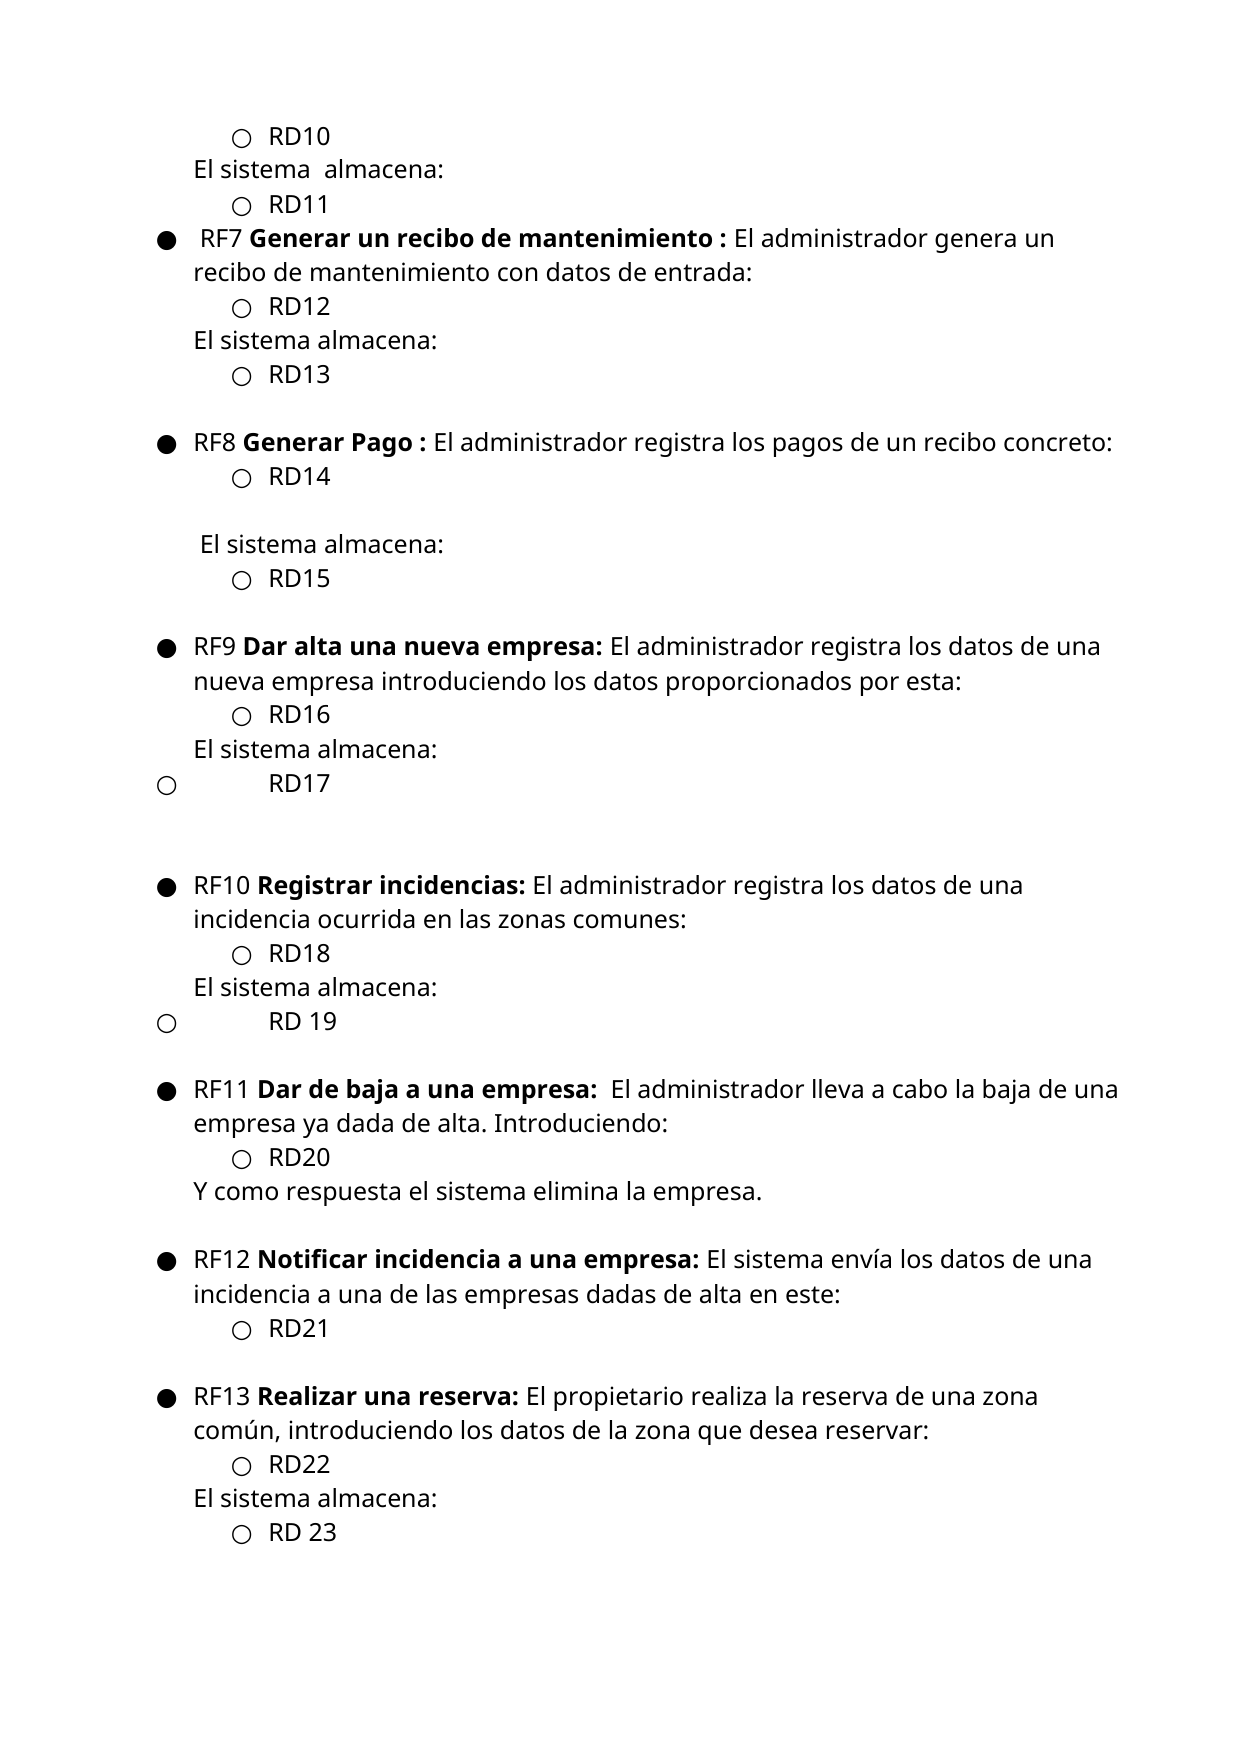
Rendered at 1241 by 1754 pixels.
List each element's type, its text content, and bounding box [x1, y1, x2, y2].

text Y como respuesta el sistema elimina la empresa. [193, 1174, 1122, 1208]
list RF8 Generar Pago : El administrador registra los pagos de un recibo concreto: [156, 425, 1122, 459]
list RF11 Dar de baja a una empresa: El administrador lleva a cabo la baja de una empresa ya dada de alta. Introduciendo: [156, 1072, 1122, 1140]
list RD21 [231, 1310, 1122, 1344]
text El sistema almacena: [193, 970, 1122, 1004]
list RF10 Registrar incidencias: El administrador registra los datos de una incidencia ocurrida en las zonas comunes: [156, 867, 1122, 936]
list RD 23 [231, 1515, 1122, 1549]
list RD20 [231, 1140, 1122, 1174]
list RD16 [231, 697, 1122, 731]
text El sistema almacena: [193, 731, 1122, 765]
list RD13 [231, 357, 1122, 391]
text El sistema almacena: [193, 527, 1122, 561]
list RD15 [231, 561, 1122, 595]
list RD12 [231, 288, 1122, 322]
text El sistema almacena: [193, 322, 1122, 357]
list RD10 [231, 118, 1122, 152]
list RD22 [231, 1447, 1122, 1481]
list RF13 Realizar una reserva: El propietario realiza la reserva de una zona común, introduciendo los datos de la zona que desea reservar: [156, 1378, 1122, 1447]
list RD17 [156, 765, 1122, 799]
list RD14 [231, 459, 1122, 493]
text El sistema almacena: [193, 1481, 1122, 1515]
list RF9 Dar alta una nueva empresa: El administrador registra los datos de una nueva empresa introduciendo los datos proporcionados por esta: [156, 629, 1122, 697]
list RD18 [231, 936, 1122, 970]
text El sistema almacena: [193, 152, 1122, 186]
list RD 19 [156, 1004, 1122, 1038]
list RF7 Generar un recibo de mantenimiento : El administrador genera un recibo de mantenimiento con datos de entrada: [156, 220, 1122, 288]
list RD11 [231, 186, 1122, 220]
list RF12 Notificar incidencia a una empresa: El sistema envía los datos de una incidencia a una de las empresas dadas de alta en este: [156, 1242, 1122, 1310]
